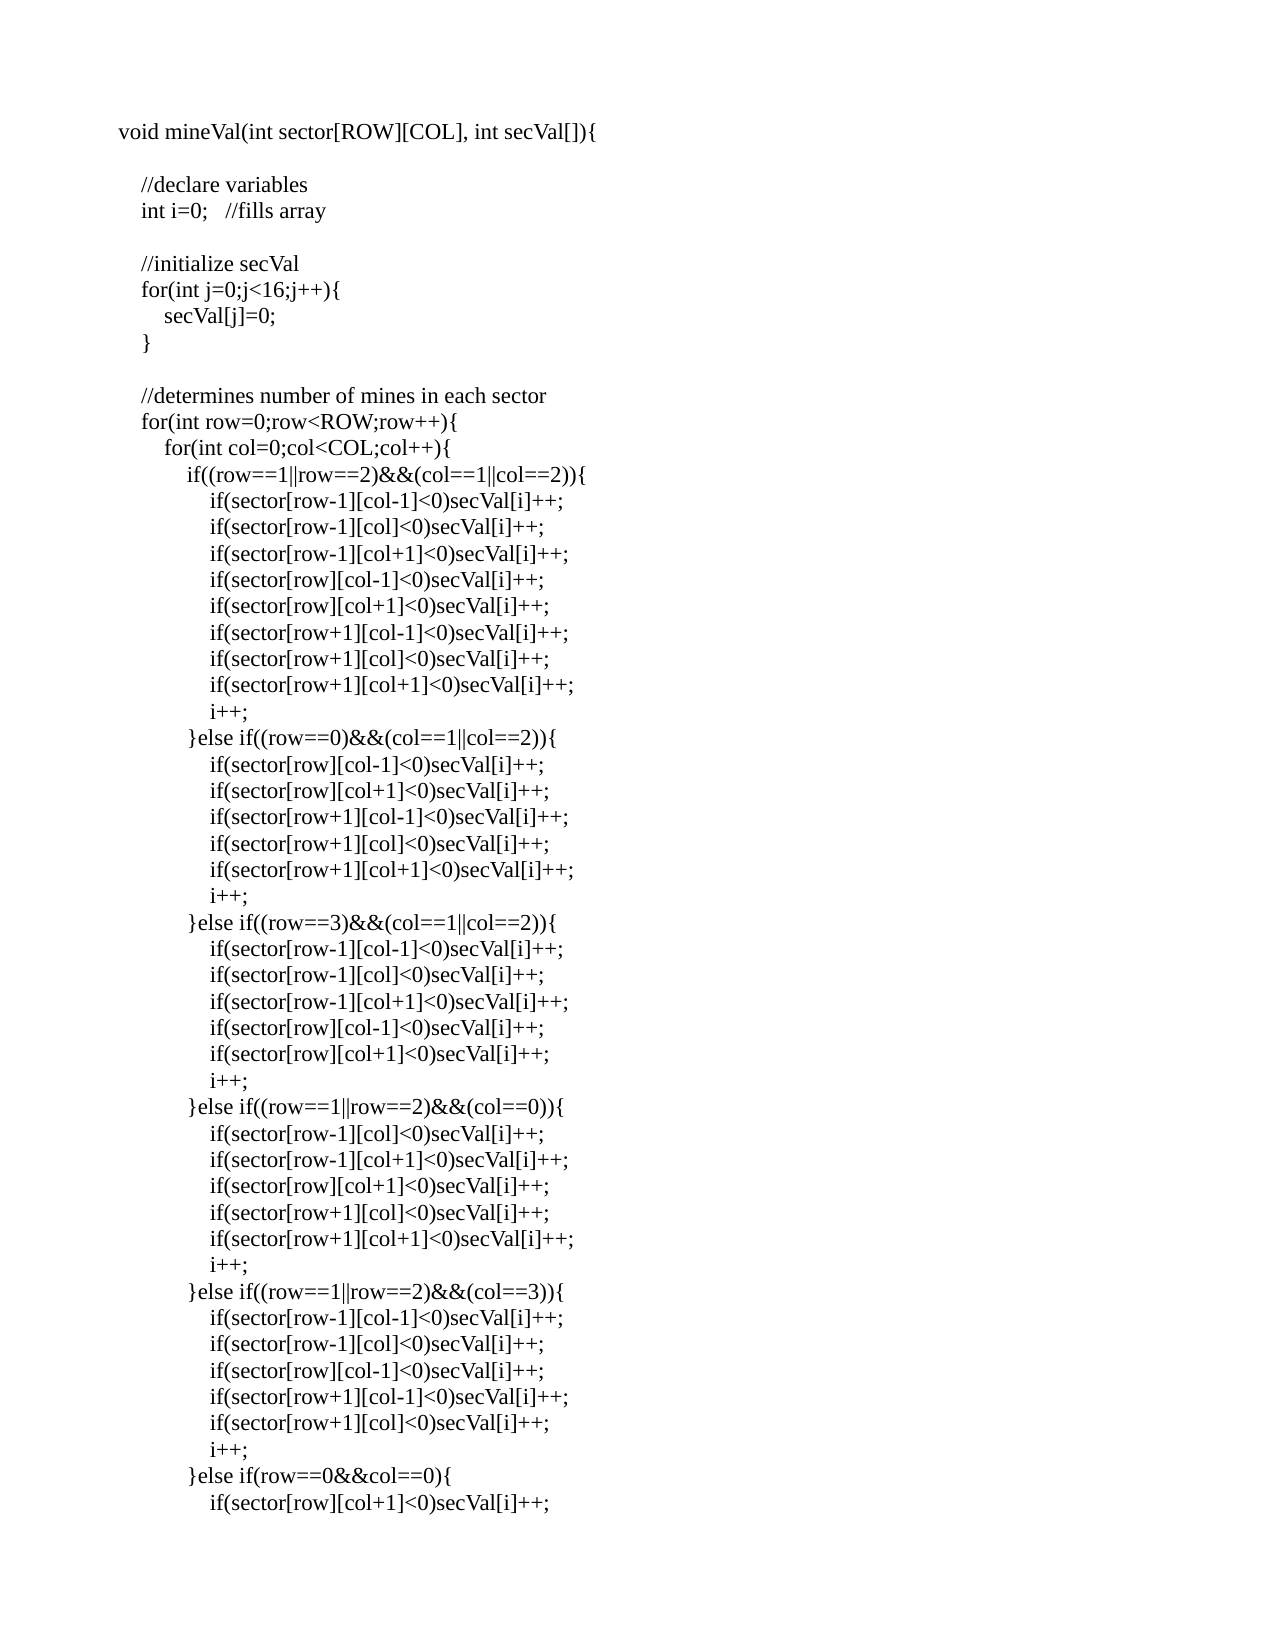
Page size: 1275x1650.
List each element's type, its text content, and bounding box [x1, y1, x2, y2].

text if(sector[row+1][col-1]<0)secVal[i]++; [118, 803, 1157, 830]
text }else if((row==0)&&(col==1||col==2)){ [118, 724, 1157, 751]
text if(sector[row+1][col-1]<0)secVal[i]++; [118, 1383, 1157, 1409]
text } [118, 329, 1157, 355]
text if(sector[row-1][col]<0)secVal[i]++; [118, 961, 1157, 988]
text if(sector[row-1][col-1]<0)secVal[i]++; [118, 487, 1157, 513]
text i++; [118, 1067, 1157, 1093]
text if(sector[row+1][col-1]<0)secVal[i]++; [118, 619, 1157, 645]
text if(sector[row+1][col]<0)secVal[i]++; [118, 645, 1157, 672]
text if(sector[row-1][col]<0)secVal[i]++; [118, 1119, 1157, 1146]
text if(sector[row-1][col-1]<0)secVal[i]++; [118, 1304, 1157, 1330]
text if(sector[row-1][col-1]<0)secVal[i]++; [118, 935, 1157, 961]
text }else if((row==1||row==2)&&(col==0)){ [118, 1093, 1157, 1119]
text i++; [118, 698, 1157, 724]
text if(sector[row-1][col]<0)secVal[i]++; [118, 513, 1157, 540]
text void mineVal(int sector[ROW][COL], int secVal[]){ [118, 118, 1157, 144]
text for(int col=0;col<COL;col++){ [118, 434, 1157, 461]
text if(sector[row-1][col+1]<0)secVal[i]++; [118, 1146, 1157, 1172]
text if(sector[row+1][col+1]<0)secVal[i]++; [118, 672, 1157, 698]
text }else if((row==1||row==2)&&(col==3)){ [118, 1278, 1157, 1304]
text //declare variables [118, 171, 1157, 197]
text int i=0; //fills array [118, 197, 1157, 223]
text if(sector[row+1][col]<0)secVal[i]++; [118, 830, 1157, 856]
text i++; [118, 882, 1157, 909]
text if(sector[row][col-1]<0)secVal[i]++; [118, 566, 1157, 592]
text if(sector[row-1][col+1]<0)secVal[i]++; [118, 540, 1157, 566]
text if(sector[row-1][col]<0)secVal[i]++; [118, 1330, 1157, 1357]
text if(sector[row+1][col+1]<0)secVal[i]++; [118, 856, 1157, 882]
text //determines number of mines in each sector [118, 382, 1157, 408]
text if(sector[row-1][col+1]<0)secVal[i]++; [118, 988, 1157, 1014]
text }else if(row==0&&col==0){ [118, 1462, 1157, 1488]
text if(sector[row][col+1]<0)secVal[i]++; [118, 1488, 1157, 1515]
text for(int row=0;row<ROW;row++){ [118, 408, 1157, 434]
text if(sector[row][col-1]<0)secVal[i]++; [118, 1014, 1157, 1041]
text if(sector[row][col+1]<0)secVal[i]++; [118, 777, 1157, 803]
text i++; [118, 1436, 1157, 1462]
text }else if((row==3)&&(col==1||col==2)){ [118, 909, 1157, 935]
text if(sector[row+1][col]<0)secVal[i]++; [118, 1199, 1157, 1225]
text if((row==1||row==2)&&(col==1||col==2)){ [118, 461, 1157, 487]
text if(sector[row+1][col]<0)secVal[i]++; [118, 1409, 1157, 1436]
text if(sector[row][col+1]<0)secVal[i]++; [118, 592, 1157, 619]
text //initialize secVal [118, 250, 1157, 276]
text if(sector[row][col+1]<0)secVal[i]++; [118, 1172, 1157, 1199]
text if(sector[row][col-1]<0)secVal[i]++; [118, 1357, 1157, 1383]
text i++; [118, 1251, 1157, 1278]
text secVal[j]=0; [118, 303, 1157, 329]
text if(sector[row][col+1]<0)secVal[i]++; [118, 1041, 1157, 1067]
text if(sector[row+1][col+1]<0)secVal[i]++; [118, 1225, 1157, 1251]
text for(int j=0;j<16;j++){ [118, 276, 1157, 303]
text if(sector[row][col-1]<0)secVal[i]++; [118, 751, 1157, 777]
